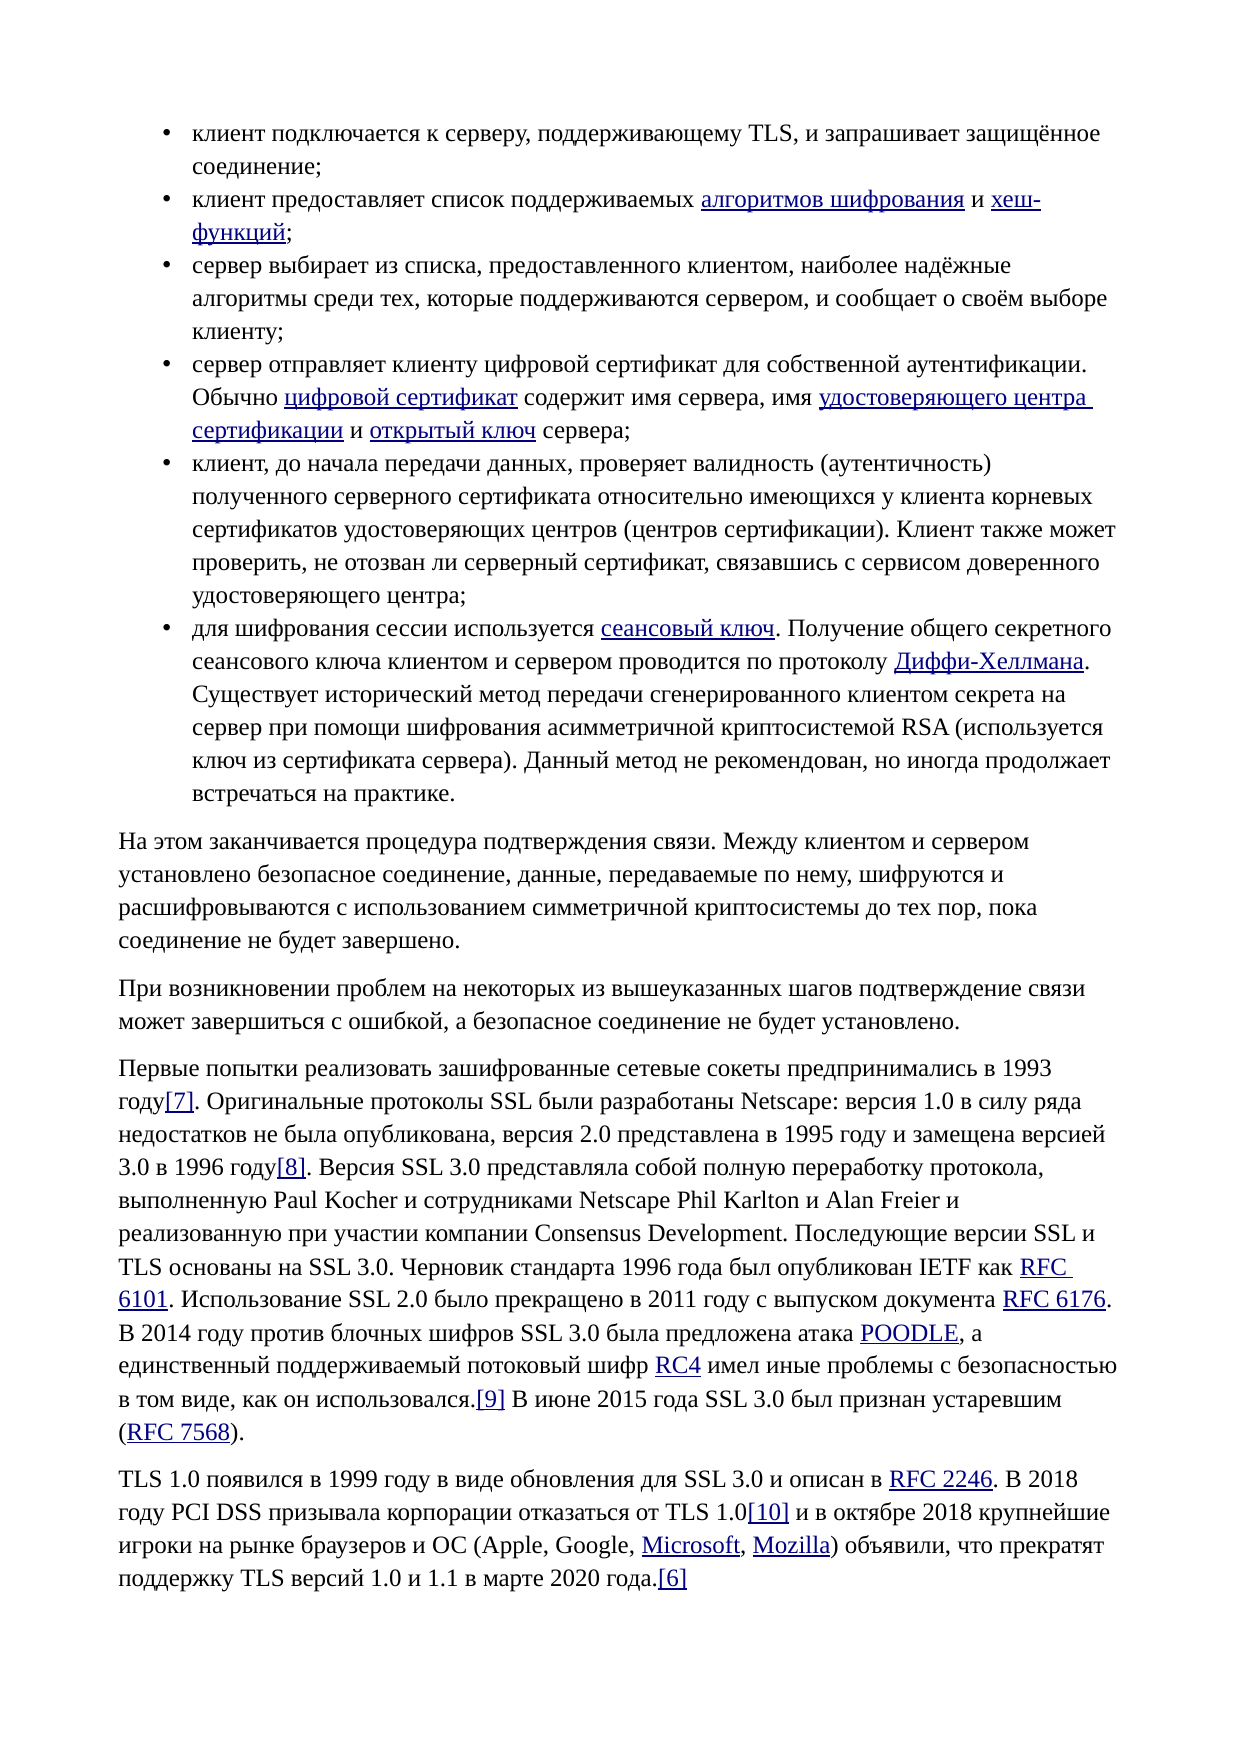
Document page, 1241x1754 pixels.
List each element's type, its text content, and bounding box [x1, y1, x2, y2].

list клиент предоставляет список поддерживаемых алгоритмов шифрования и хеш-функций; [162, 184, 1122, 246]
list клиент подключается к серверу, поддерживающему TLS, и запрашивает защищённое соединение; [162, 118, 1122, 180]
list сервер отправляет клиенту цифровой сертификат для собственной аутентификации. Обычно цифровой сертификат содержит имя сервера, имя удостоверяющего центра сертификации и открытый ключ сервера; [162, 349, 1122, 444]
text TLS 1.0 появился в 1999 году в виде обновления для SSL 3.0 и описан в RFC 2246. В 2018 году PCI DSS призывала корпорации отказаться от TLS 1.0[10] и в октябре 2018 крупнейшие игроки на рынке браузеров и ОС (Apple, Google, Microsoft, Mozilla) объявили, что прекратят поддержку TLS версий 1.0 и 1.1 в марте 2020 года.[6] [118, 1464, 1122, 1592]
list для шифрования сессии используется сеансовый ключ. Получение общего секретного сеансового ключа клиентом и сервером проводится по протоколу Диффи-Хеллмана. Существует исторический метод передачи сгенерированного клиентом секрета на сервер при помощи шифрования асимметричной криптосистемой RSA (используется ключ из сертификата сервера). Данный метод не рекомендован, но иногда продолжает встречаться на практике. [162, 613, 1122, 807]
list сервер выбирает из списка, предоставленного клиентом, наиболее надёжные алгоритмы среди тех, которые поддерживаются сервером, и сообщает о своём выборе клиенту; [162, 250, 1122, 345]
text На этом заканчивается процедура подтверждения связи. Между клиентом и сервером установлено безопасное соединение, данные, передаваемые по нему, шифруются и расшифровываются с использованием симметричной криптосистемы до тех пор, пока соединение не будет завершено. [118, 826, 1122, 954]
list клиент, до начала передачи данных, проверяет валидность (аутентичность) полученного серверного сертификата относительно имеющихся у клиента корневых сертификатов удостоверяющих центров (центров сертификации). Клиент также может проверить, не отозван ли серверный сертификат, связавшись с сервисом доверенного удостоверяющего центра; [162, 448, 1122, 609]
text При возникновении проблем на некоторых из вышеуказанных шагов подтверждение связи может завершиться с ошибкой, а безопасное соединение не будет установлено. [118, 973, 1122, 1034]
text Первые попытки реализовать зашифрованные сетевые сокеты предпринимались в 1993 году[7]. Оригинальные протоколы SSL были разработаны Netscape: версия 1.0 в силу ряда недостатков не была опубликована, версия 2.0 представлена в 1995 году и замещена версией 3.0 в 1996 году[8]. Версия SSL 3.0 представляла собой полную переработку протокола, выполненную Paul Kocher и сотрудниками Netscape Phil Karlton и Alan Freier и реализованную при участии компании Consensus Development. Последующие версии SSL и TLS основаны на SSL 3.0. Черновик стандарта 1996 года был опубликован IETF как RFC 6101. Использование SSL 2.0 было прекращено в 2011 году с выпуском документа RFC 6176. В 2014 году против блочных шифров SSL 3.0 была предложена атака POODLE, а единственный поддерживаемый потоковый шифр RC4 имел иные проблемы с безопасностью в том виде, как он использовался.[9] В июне 2015 года SSL 3.0 был признан устаревшим (RFC 7568). [118, 1053, 1122, 1445]
